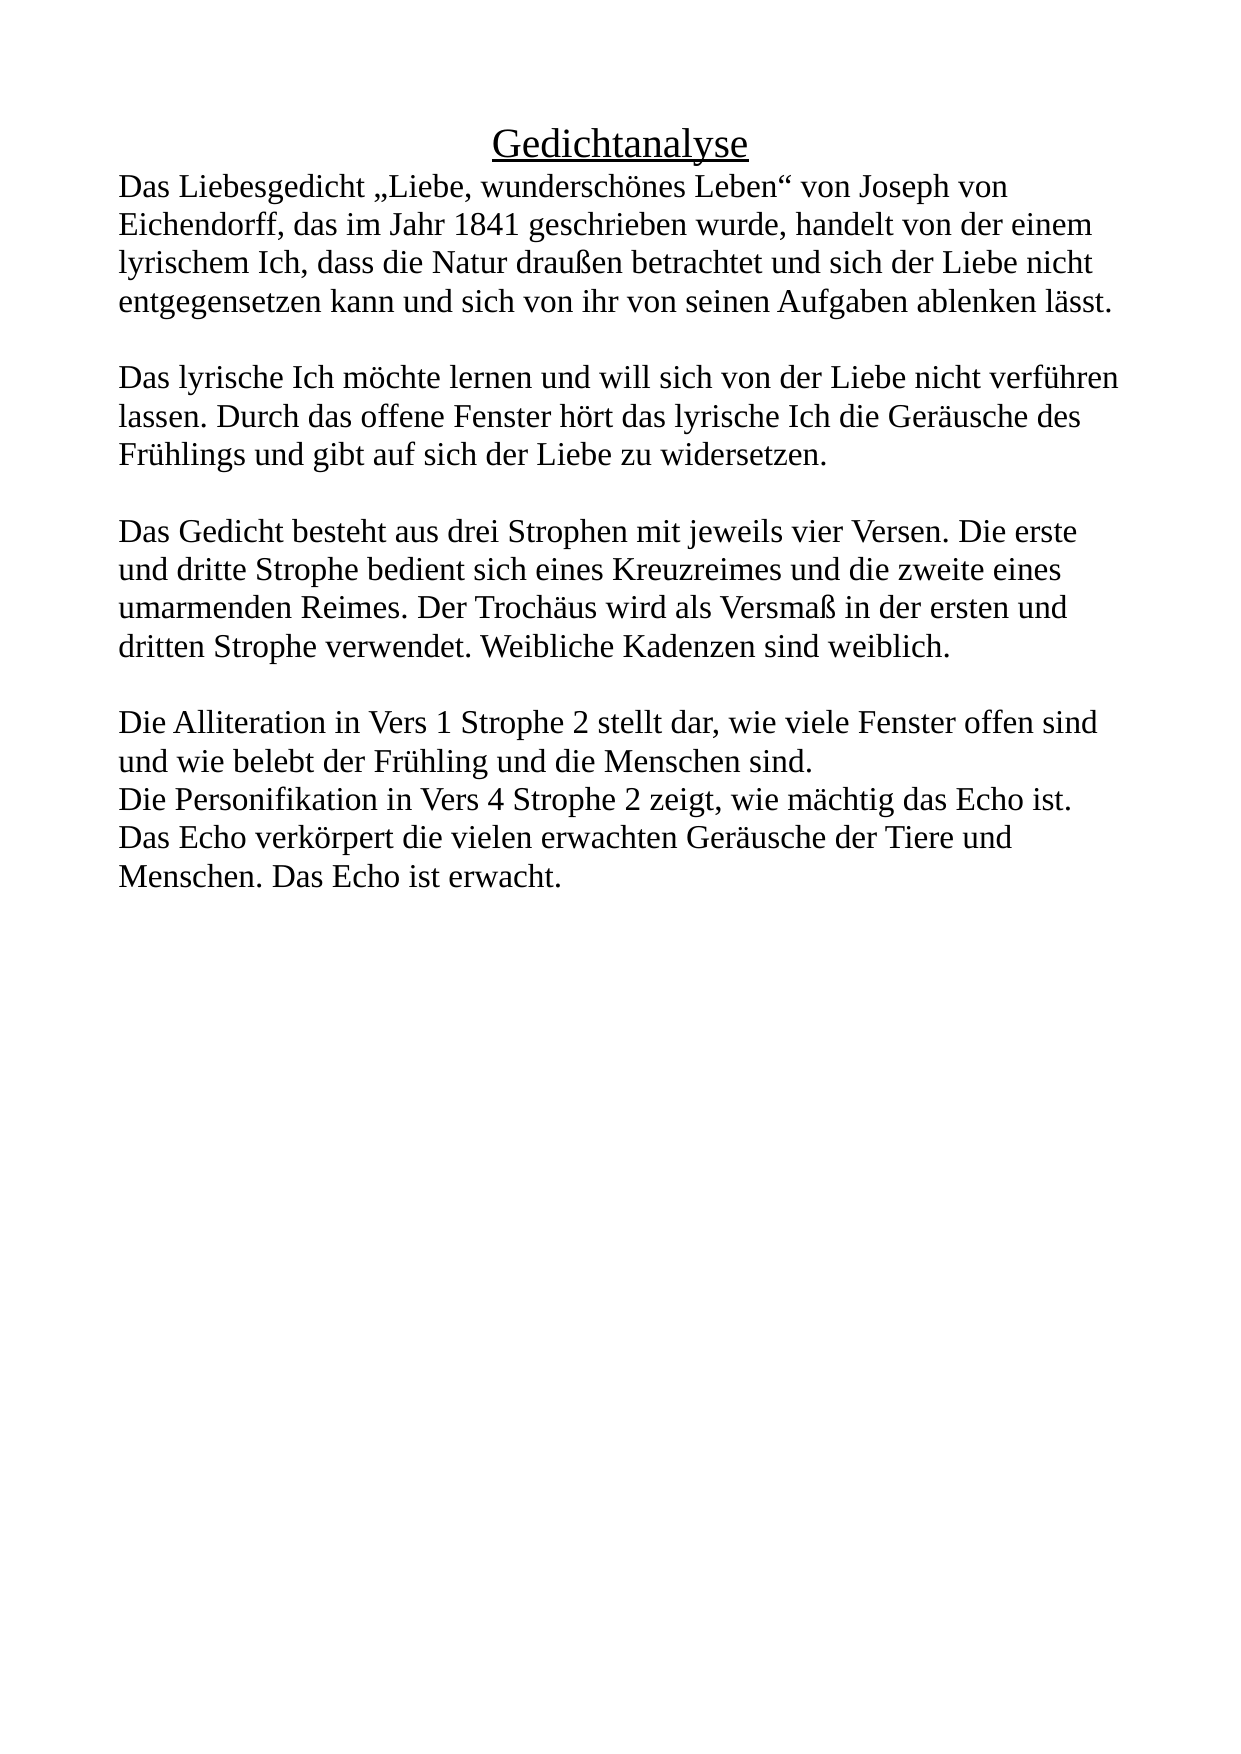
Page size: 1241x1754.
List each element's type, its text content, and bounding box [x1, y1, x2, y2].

text Das lyrische Ich möchte lernen und will sich von der Liebe nicht verführen lassen. Durch das offene Fenster hört das lyrische Ich die Geräusche des Frühlings und gibt auf sich der Liebe zu widersetzen. [118, 358, 1122, 473]
text Das Gedicht besteht aus drei Strophen mit jeweils vier Versen. Die erste und dritte Strophe bedient sich eines Kreuzreimes und die zweite eines umarmenden Reimes. Der Trochäus wird als Versmaß in der ersten und dritten Strophe verwendet. Weibliche Kadenzen sind weiblich. [118, 511, 1122, 664]
text Die Alliteration in Vers 1 Strophe 2 stellt dar, wie viele Fenster offen sind und wie belebt der Frühling und die Menschen sind. [118, 703, 1122, 779]
text Das Liebesgedicht „Liebe, wunderschönes Leben“ von Joseph von Eichendorff, das im Jahr 1841 geschrieben wurde, handelt von der einem lyrischem Ich, dass die Natur draußen betrachtet und sich der Liebe nicht entgegensetzen kann und sich von ihr von seinen Aufgaben ablenken lässt. [118, 166, 1122, 319]
text Die Personifikation in Vers 4 Strophe 2 zeigt, wie mächtig das Echo ist. Das Echo verkörpert die vielen erwachten Geräusche der Tiere und Menschen. Das Echo ist erwacht. [118, 779, 1122, 894]
text Gedichtanalyse [118, 118, 1122, 166]
